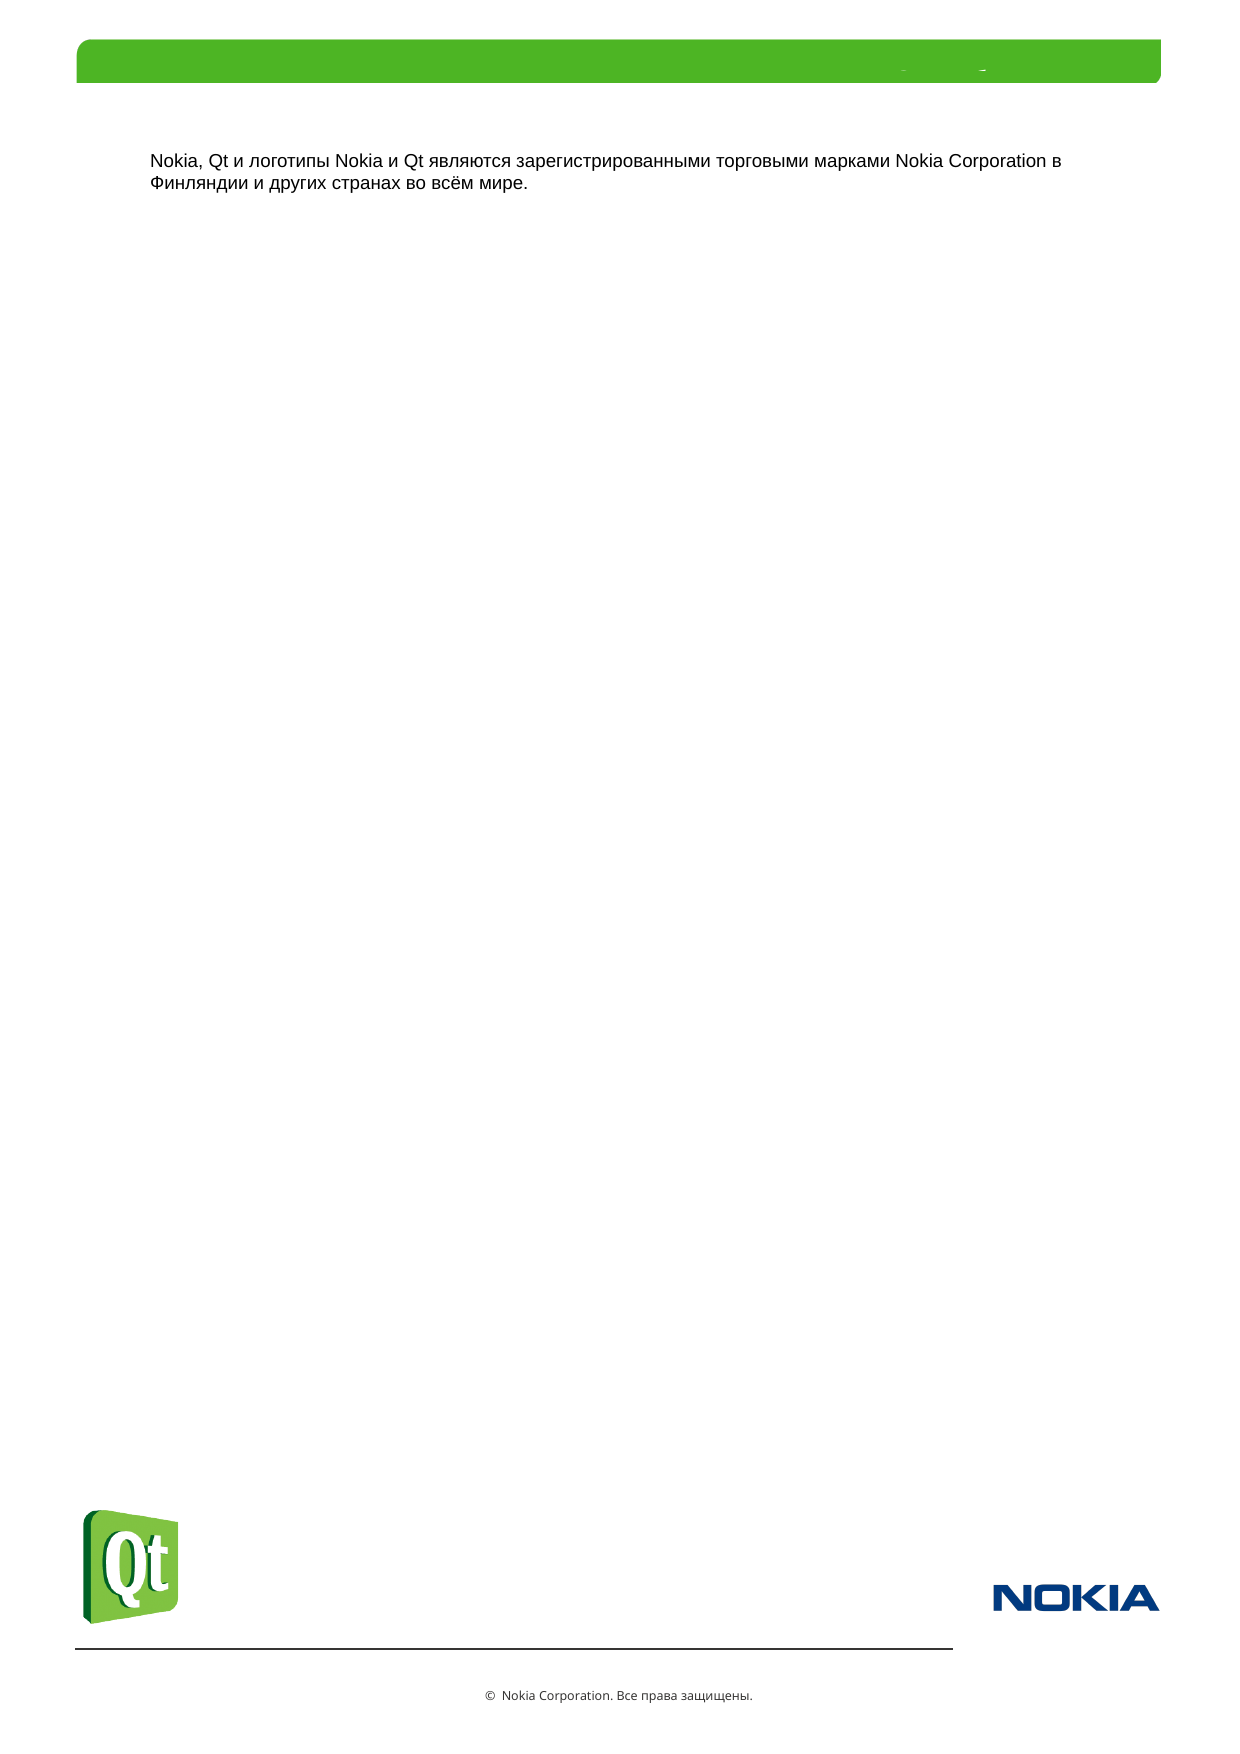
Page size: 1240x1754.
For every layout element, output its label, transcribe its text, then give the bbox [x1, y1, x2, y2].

picture [954, 1546, 1199, 1649]
picture [75, 1500, 186, 1634]
text Nokia, Qt и логотипы Nokia и Qt являются зарегистрированными торговыми марками Nokia Corporation в Финляндии и других странах во всём мире. [150, 150, 1089, 193]
picture [76, 39, 1162, 86]
